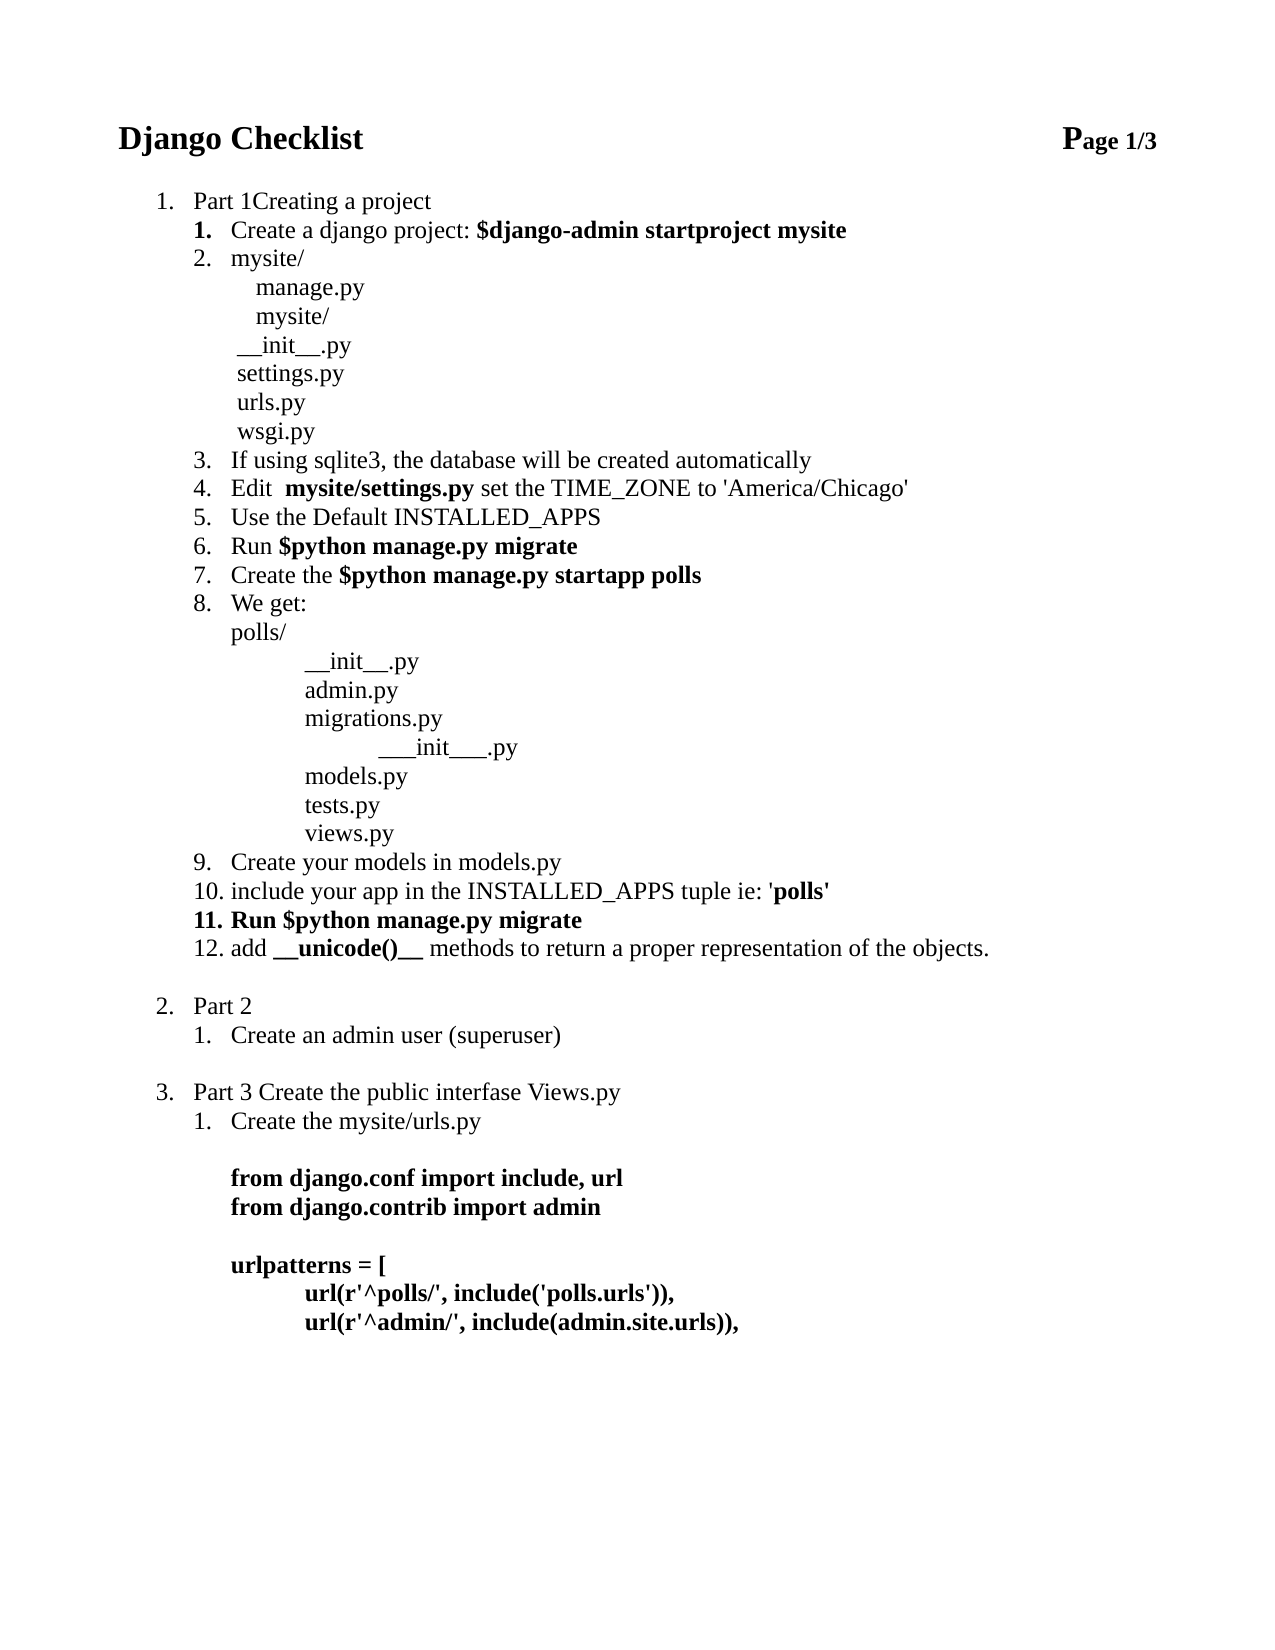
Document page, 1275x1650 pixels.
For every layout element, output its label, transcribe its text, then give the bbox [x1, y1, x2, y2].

list include your app in the INSTALLED_APPS tuple ie: 'polls' [193, 876, 1157, 905]
list add __unicode()__ methods to return a proper representation of the objects. [193, 933, 1157, 991]
list Use the Default INSTALLED_APPS [193, 502, 1157, 531]
list from django.contrib import admin urlpatterns = [ url(r'^polls/', include('polls.urls')), [193, 1192, 1157, 1307]
list Create the mysite/urls.py from django.conf import include, url [193, 1106, 1157, 1192]
list Edit mysite/settings.py set the TIME_ZONE to 'America/Chicago' [193, 473, 1157, 502]
list Part 3 Create the public interfase Views.py [156, 1077, 1157, 1106]
list Part 2 [156, 991, 1157, 1020]
list Run $python manage.py migrate [193, 531, 1157, 560]
list We get: polls/ __init__.py admin.py migrations.py ___init___.py models.py tests.py views.py [193, 588, 1157, 847]
list Create the $python manage.py startapp polls [193, 560, 1157, 588]
list url(r'^admin/', include(admin.site.urls)), [193, 1307, 1157, 1336]
list mysite/ __init__.py settings.py urls.py wsgi.py [193, 301, 1157, 445]
list mysite/ [193, 243, 1157, 272]
list manage.py [193, 272, 1157, 301]
list Run $python manage.py migrate [193, 905, 1157, 933]
list Create a django project: $django-admin startproject mysite [193, 215, 1157, 243]
list Create an admin user (superuser) [193, 1020, 1157, 1077]
list If using sqlite3, the database will be created automatically [193, 445, 1157, 473]
list Part 1Creating a project [156, 186, 1157, 215]
list Create your models in models.py [193, 847, 1157, 876]
